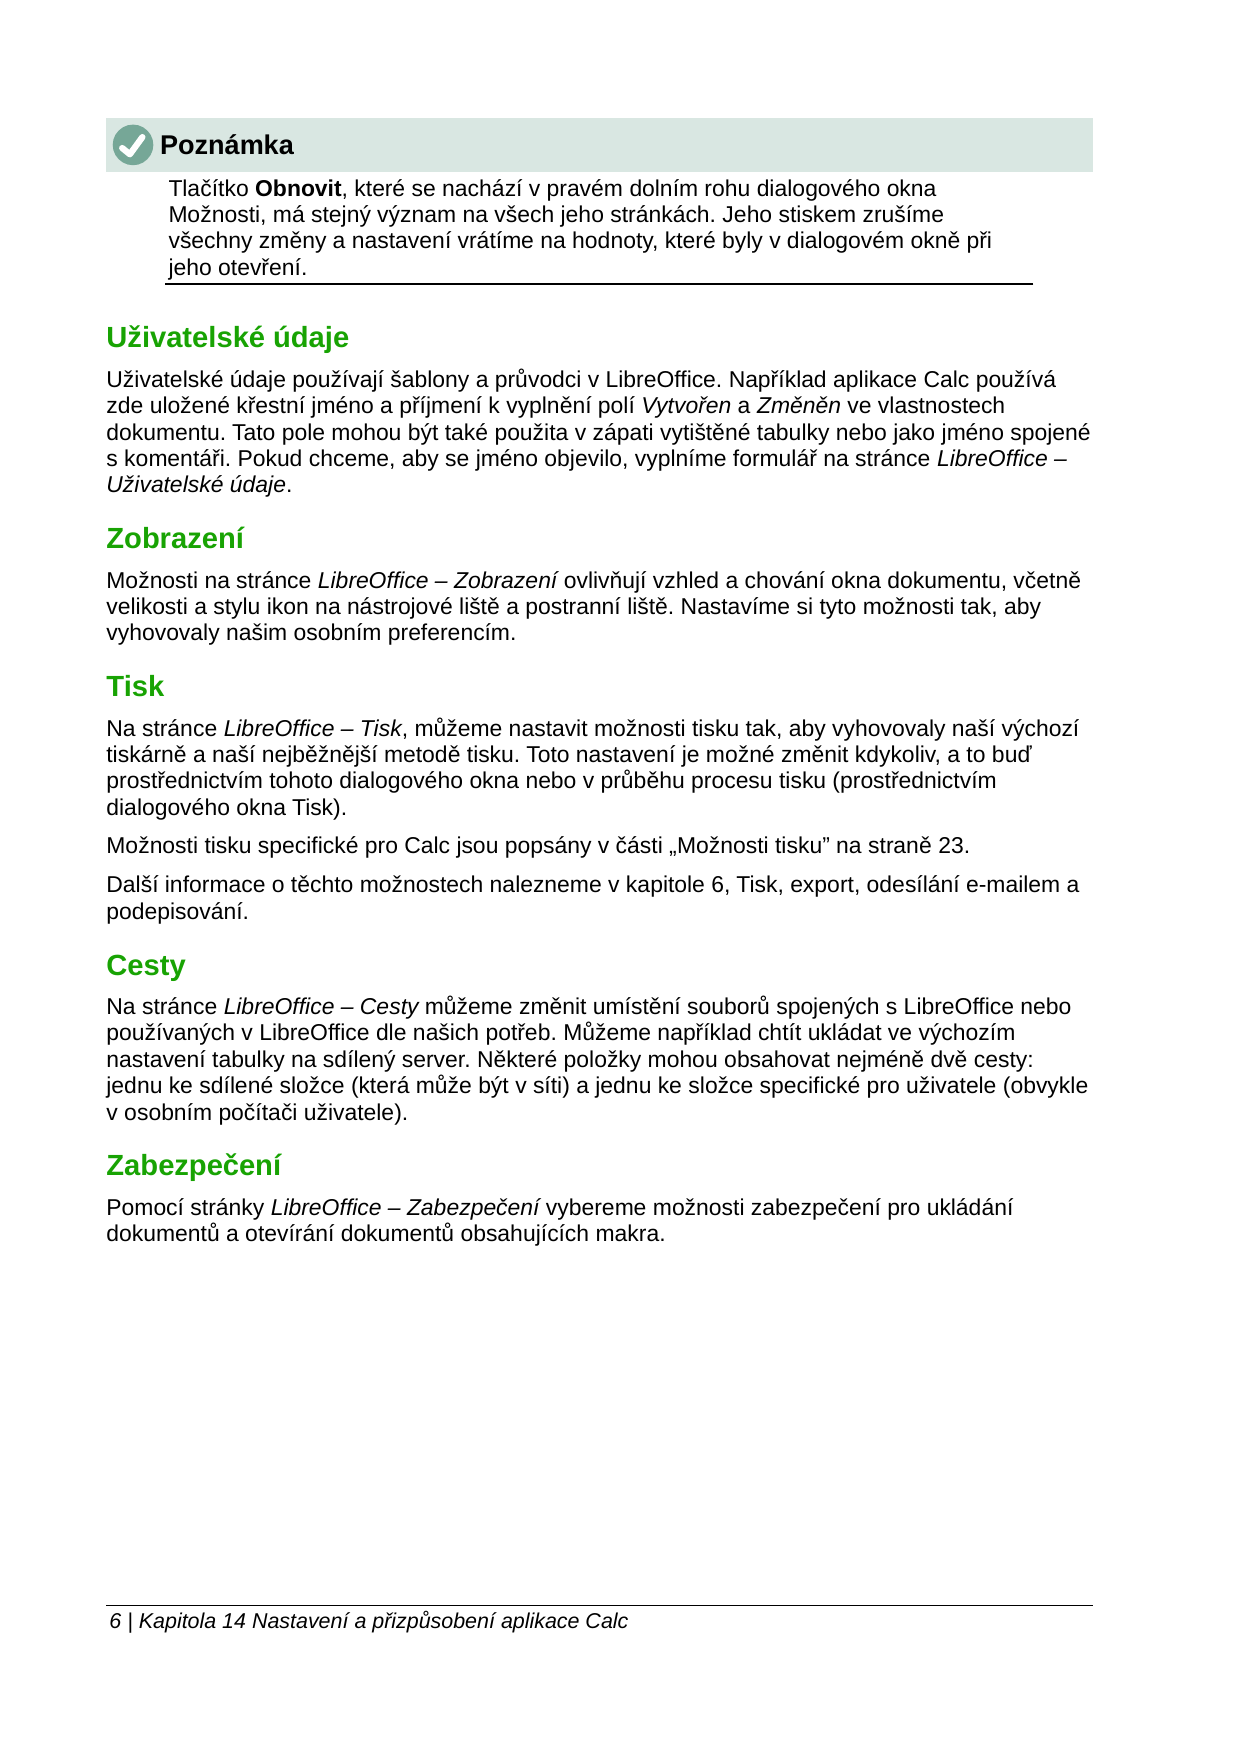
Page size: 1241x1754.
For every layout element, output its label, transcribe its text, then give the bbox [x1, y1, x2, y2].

text Na stránce LibreOffice – Cesty můžeme změnit umístění souborů spojených s LibreOffice nebo používaných v LibreOffice dle našich potřeb. Můžeme například chtít ukládat ve výchozím nastavení tabulky na sdílený server. Některé položky mohou obsahovat nejméně dvě cesty: jednu ke sdílené složce (která může být v síti) a jednu ke složce specifické pro uživatele (obvykle v osobním počítači uživatele). [106, 993, 1093, 1125]
subtitle Poznámka [106, 118, 1093, 172]
text Možnosti tisku specifické pro Calc jsou popsány v části „Možnosti tisku” na straně 22. [106, 832, 1093, 859]
subtitle Zabezpečení [106, 1148, 1093, 1182]
subtitle Uživatelské údaje [106, 321, 1093, 354]
subtitle Tisk [106, 669, 1093, 703]
text Možnosti na stránce LibreOffice – Zobrazení ovlivňují vzhled a chování okna dokumentu, včetně velikosti a stylu ikon na nástrojové liště a postranní liště. Nastavíme si tyto možnosti tak, aby vyhovovaly našim osobním preferencím. [106, 567, 1093, 646]
text Další informace o těchto možnostech nalezneme v kapitole 6, Tisk, export, odesílání e-mailem a podepisování. [106, 871, 1093, 924]
text Tlačítko Obnovit, které se nachází v pravém dolním rohu dialogového okna Možnosti, má stejný význam na všech jeho stránkách. Jeho stiskem zrušíme všechny změny a nastavení vrátíme na hodnoty, které byly v dialogovém okně při jeho otevření. [165, 172, 1033, 283]
subtitle Cesty [106, 948, 1093, 981]
subtitle Zobrazení [106, 521, 1093, 555]
text Na stránce LibreOffice – Tisk, můžeme nastavit možnosti tisku tak, aby vyhovovaly naší výchozí tiskárně a naší nejběžnější metodě tisku. Toto nastavení je možné změnit kdykoliv, a to buď prostřednictvím tohoto dialogového okna nebo v průběhu procesu tisku (prostřednictvím dialogového okna Tisk). [106, 714, 1093, 820]
text Pomocí stránky LibreOffice – Zabezpečení vybereme možnosti zabezpečení pro ukládání dokumentů a otevírání dokumentů obsahujících makra. [106, 1194, 1093, 1246]
list Uživatelské údaje používají šablony a průvodci v LibreOffice. Například aplikace Calc používá zde uložené křestní jméno a příjmení k vyplnění polí Vytvořen a Změněn ve vlastnostech dokumentu. Tato pole mohou být také použita v zápati vytištěné tabulky nebo jako jméno spojené s komentáři. Pokud chceme, aby se jméno objevilo, vyplníme formulář na stránce LibreOffice – Uživatelské údaje. [106, 366, 1093, 498]
